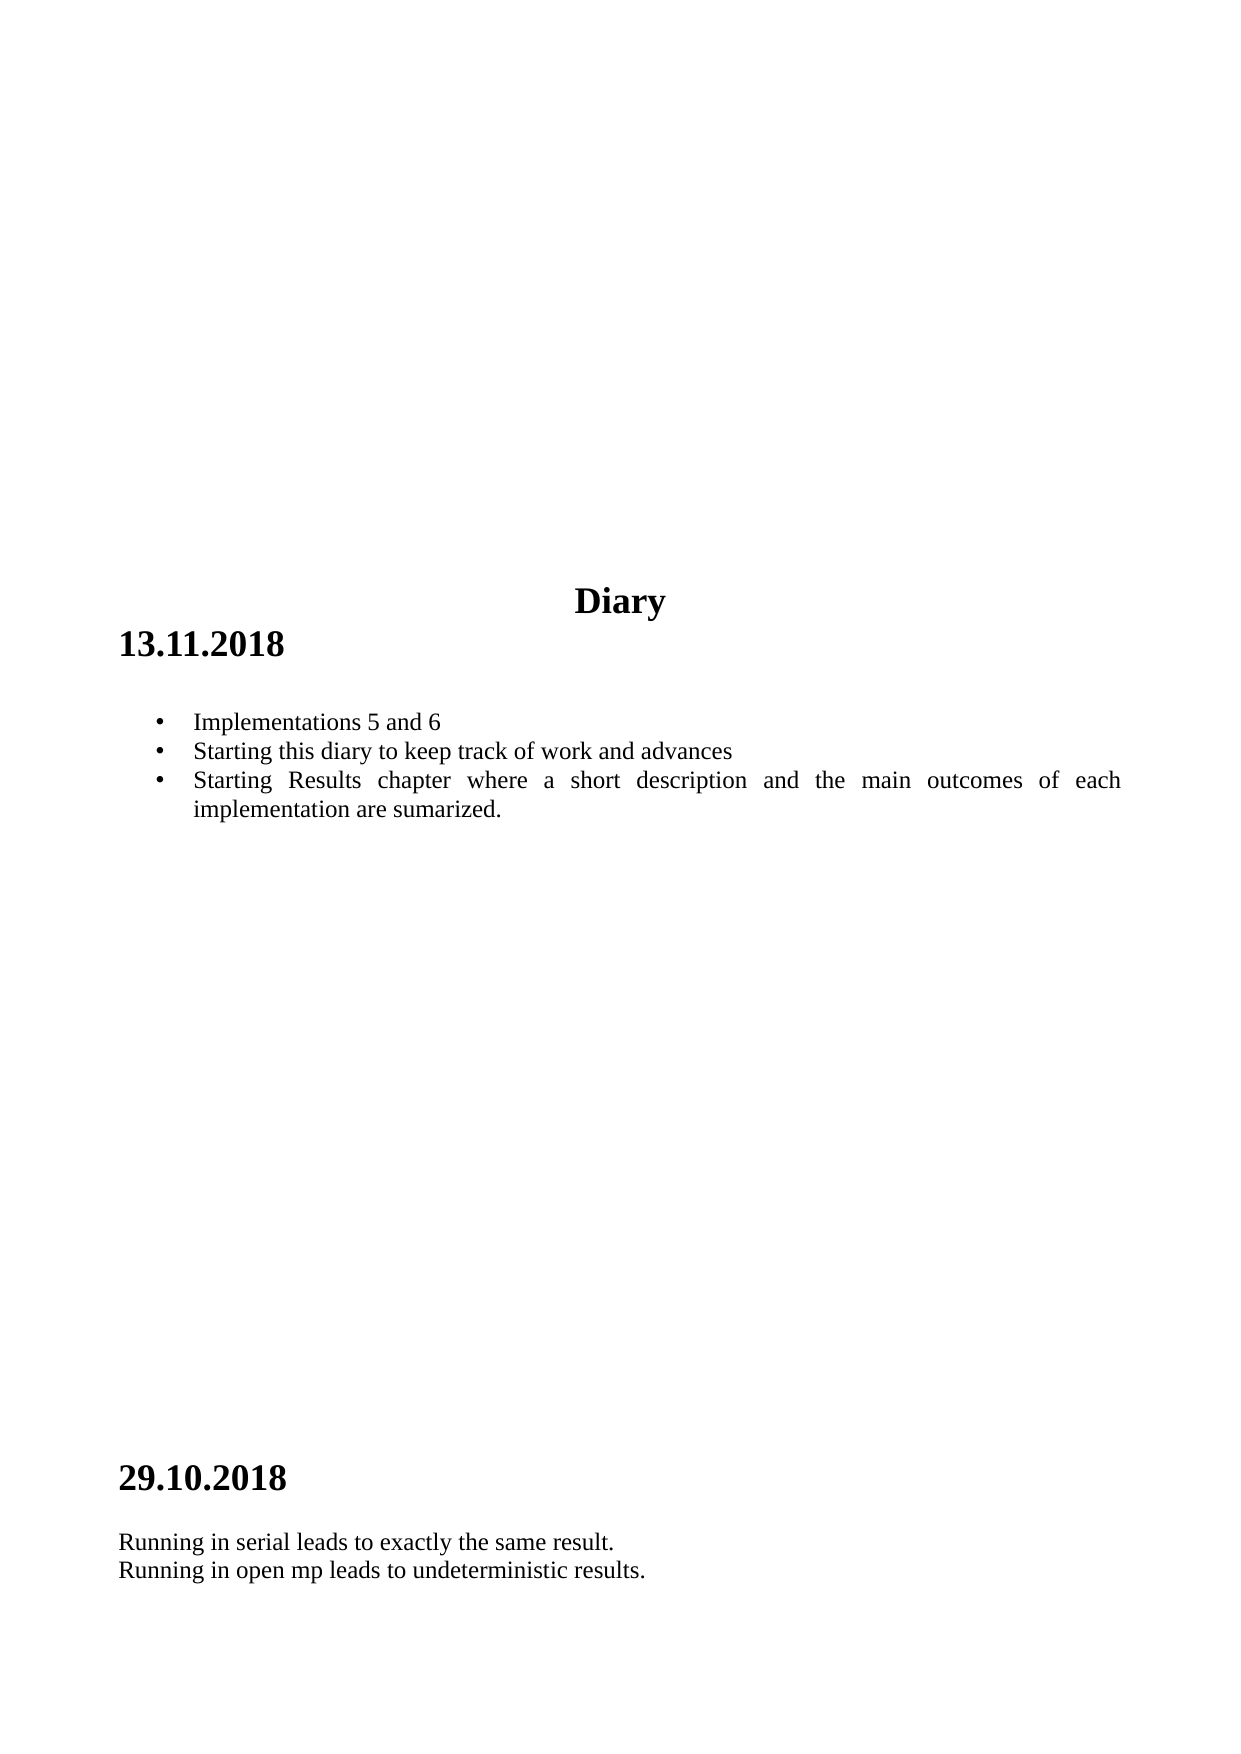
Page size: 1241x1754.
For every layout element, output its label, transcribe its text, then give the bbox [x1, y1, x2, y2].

text 13.11.2018 [118, 621, 1122, 664]
text Running in open mp leads to undeterministic results. [118, 1556, 1122, 1584]
text Running in serial leads to exactly the same result. [118, 1527, 1122, 1556]
text Diary [118, 578, 1122, 621]
list Starting this diary to keep track of work and advances [156, 736, 1122, 765]
text 29.10.2018 [118, 1455, 1122, 1498]
list Starting Results chapter where a short description and the main outcomes of each implementation are sumarized. [156, 765, 1122, 822]
list Implementations 5 and 6 [156, 707, 1122, 736]
